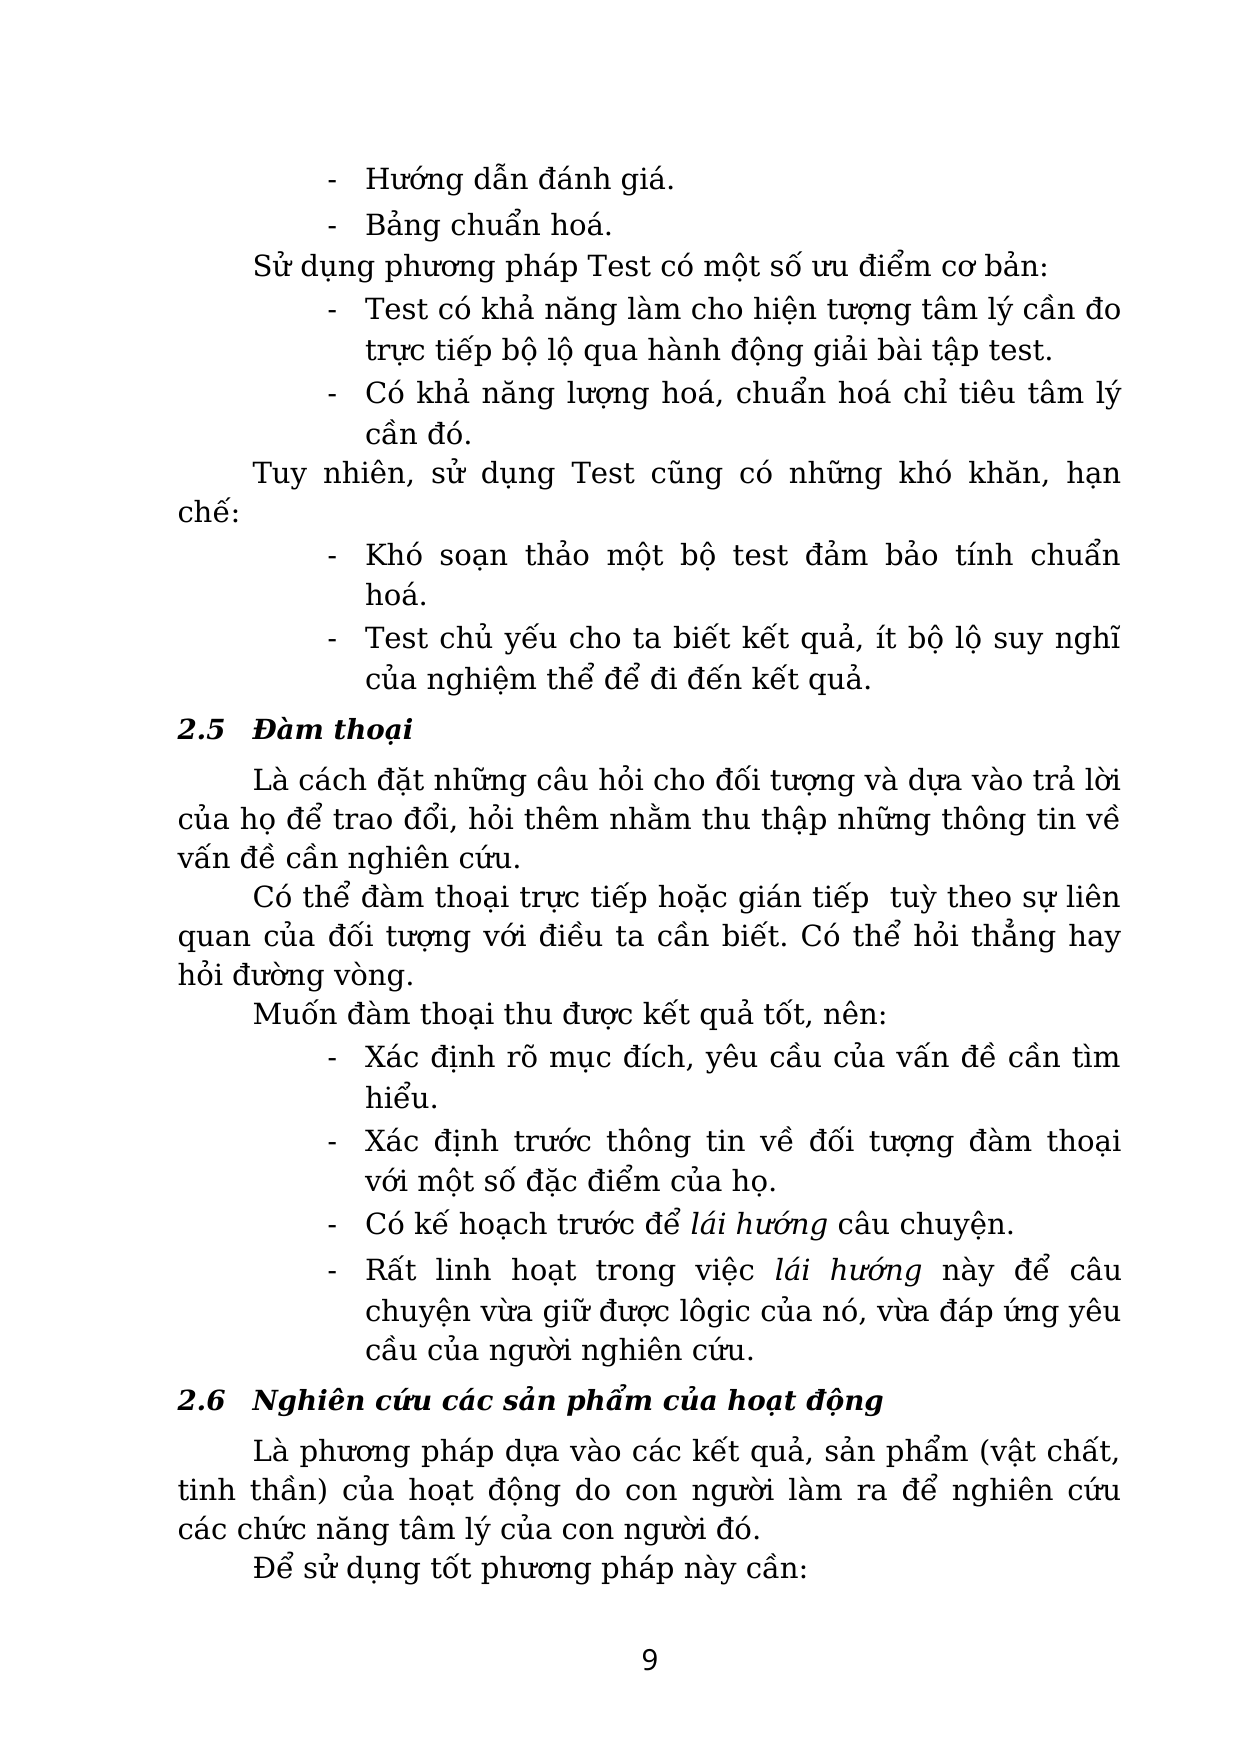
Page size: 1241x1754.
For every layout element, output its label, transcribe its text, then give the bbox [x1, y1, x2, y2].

text Là phương pháp dựa vào các kết quả, sản phẩm (vật chất, tinh thần) của hoạt động do con người làm ra để nghiên cứu các chức năng tâm lý của con người đó. [177, 1434, 1122, 1546]
list Hướng dẫn đánh giá. [327, 158, 1122, 198]
list Khó soạn thảo một bộ test đảm bảo tính chuẩn hoá. [327, 534, 1122, 612]
list Có kế hoạch trước để lái hướng câu chuyện. [327, 1203, 1122, 1243]
text Sử dụng phương pháp Test có một số ưu điểm cơ bản: [177, 250, 1122, 284]
text Tuy nhiên, sử dụng Test cũng có những khó khăn, hạn chế: [177, 456, 1122, 529]
subtitle Đàm thoại [177, 714, 1122, 746]
list Test chủ yếu cho ta biết kết quả, ít bộ lộ suy nghĩ của nghiệm thể để đi đến kết quả. [327, 617, 1122, 696]
list Bảng chuẩn hoá. [327, 204, 1122, 244]
list Test có khả năng làm cho hiện tượng tâm lý cần đo trực tiếp bộ lộ qua hành động giải bài tập test. [327, 289, 1122, 367]
list Xác định rõ mục đích, yêu cầu của vấn đề cần tìm hiểu. [327, 1036, 1122, 1115]
text Muốn đàm thoại thu được kết quả tốt, nên: [177, 997, 1122, 1031]
list Xác định trước thông tin về đối tượng đàm thoại với một số đặc điểm của họ. [327, 1120, 1122, 1198]
text Có thể đàm thoại trực tiếp hoặc gián tiếp tuỳ theo sự liên quan của đối tượng với điều ta cần biết. Có thể hỏi thẳng hay hỏi đường vòng. [177, 880, 1122, 992]
list Rất linh hoạt trong việc lái hướng này để câu chuyện vừa giữ được lôgic của nó, vừa đáp ứng yêu cầu của người nghiên cứu. [327, 1249, 1122, 1367]
subtitle Nghiên cứu các sản phẩm của hoạt động [177, 1384, 1122, 1417]
list Có khả năng lượng hoá, chuẩn hoá chỉ tiêu tâm lý cần đó. [327, 372, 1122, 451]
text Là cách đặt những câu hỏi cho đối tượng và dựa vào trả lời của họ để trao đổi, hỏi thêm nhằm thu thập những thông tin về vấn đề cần nghiên cứu. [177, 763, 1122, 875]
text Để sử dụng tốt phương pháp này cần: [177, 1551, 1122, 1585]
